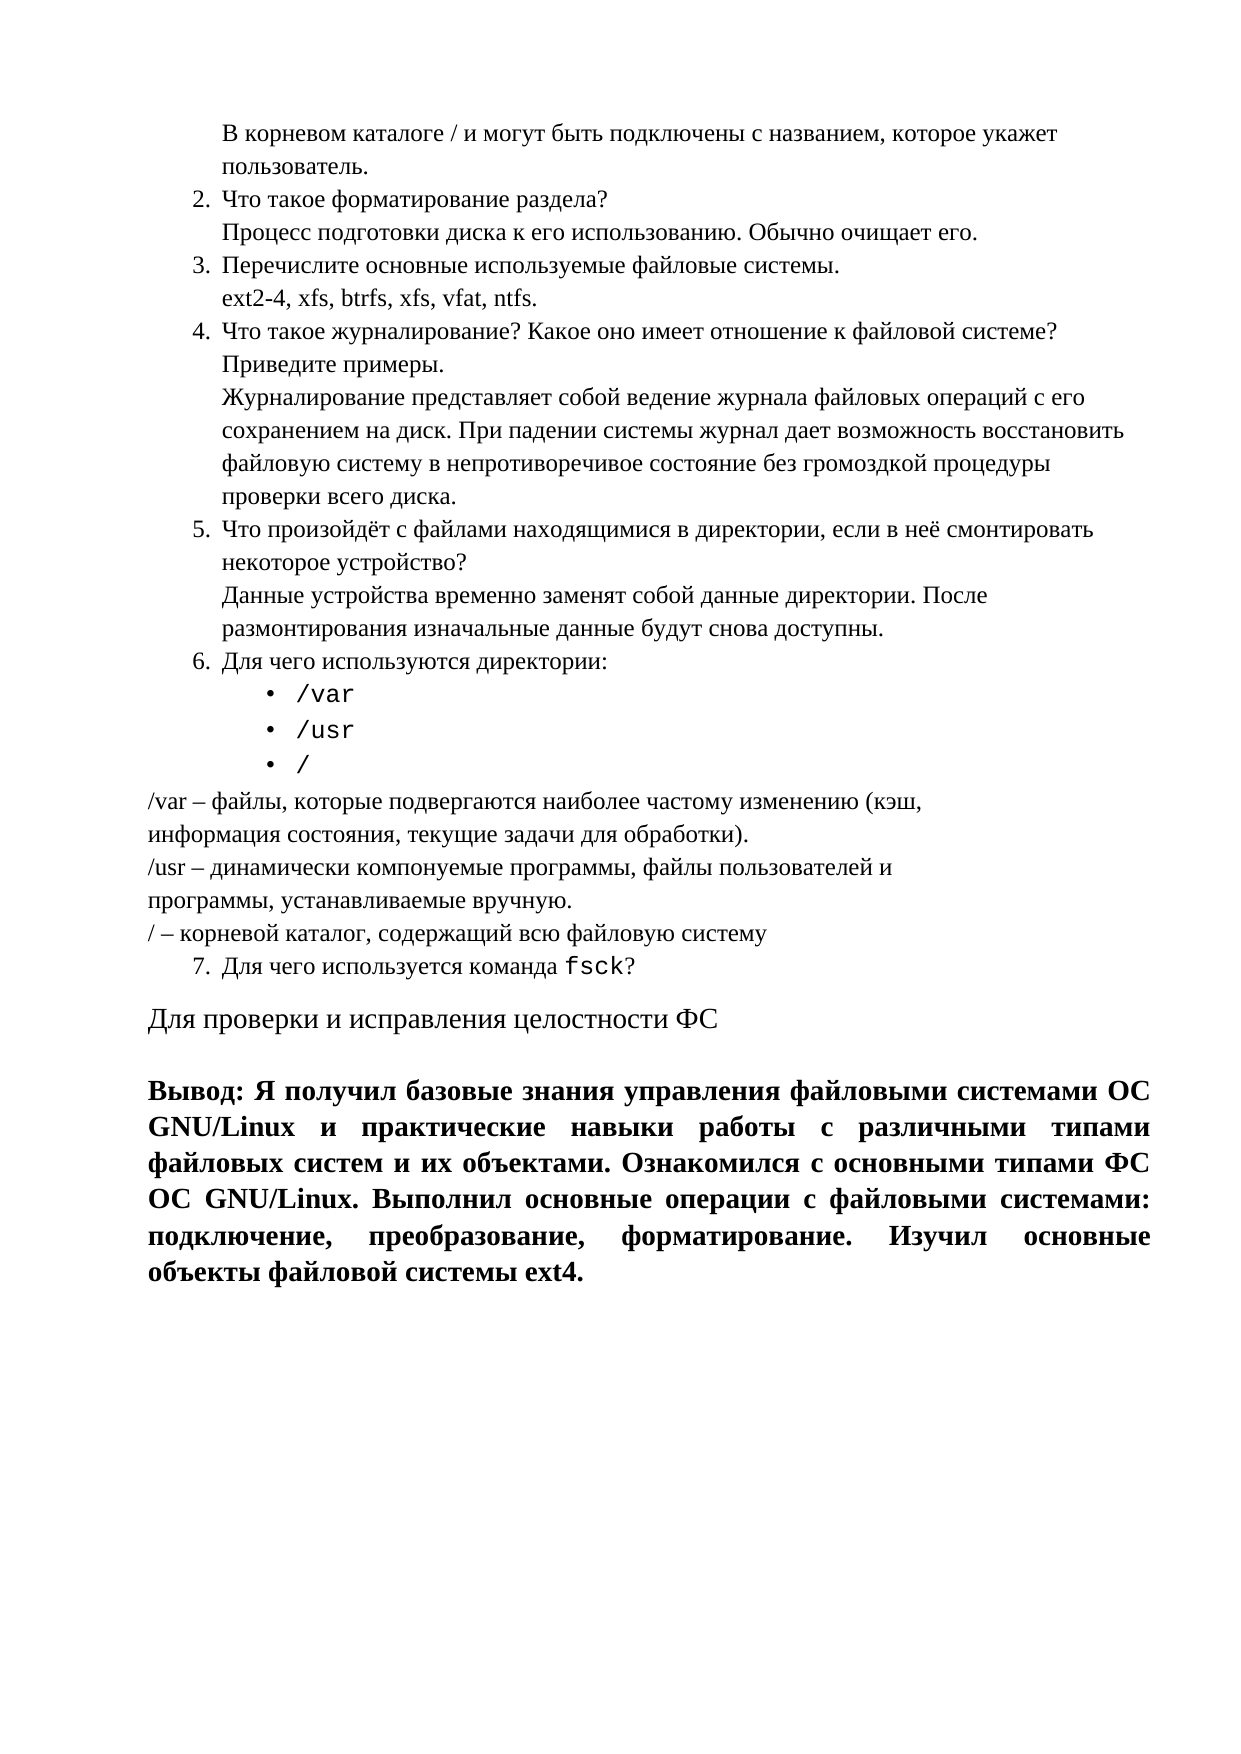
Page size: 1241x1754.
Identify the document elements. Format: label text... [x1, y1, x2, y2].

text / – корневой каталог, содержащий всю файловую систему [148, 918, 1152, 947]
list /var [266, 679, 1152, 710]
list Что такое журналирование? Какое оно имеет отношение к файловой системе? Приведите примеры. [192, 316, 1152, 378]
text информация состояния, текущие задачи для обработки). [148, 819, 1152, 847]
list Данные устройства временно заменят собой данные директории. После размонтирования изначальные данные будут снова доступны. [192, 580, 1152, 642]
list Перечислите основные используемые файловые системы. [192, 250, 1152, 279]
text программы, устанавливаемые вручную. [148, 885, 1152, 913]
list Что произойдёт с файлами находящимися в директории, если в неё смонтировать некоторое устройство? [192, 514, 1152, 576]
list Что такое форматирование раздела? [192, 184, 1152, 213]
list / [266, 750, 1152, 781]
list ext2-4, xfs, btrfs, xfs, vfat, ntfs. [192, 283, 1152, 312]
list Процесс подготовки диска к его использованию. Обычно очищает его. [192, 217, 1152, 246]
text /usr – динамически компонуемые программы, файлы пользователей и [148, 852, 1152, 881]
list Для чего используются директории: [192, 646, 1152, 675]
list Журналирование представляет собой ведение журнала файловых операций с его сохранением на диск. При падении системы журнал дает возможность восстановить файловую систему в непротиворечивое состояние без громоздкой процедуры проверки всего диска. [192, 382, 1152, 510]
subtitle Вывод: Я получил базовые знания управления файловыми системами ОС GNU/Linux и практические навыки работы с различными типами файловых систем и их объектами. Ознакомился с основными типами ФС ОС GNU/Linux. Выполнил основные операции с файловыми системами: подключение, преобразование, форматирование. Изучил основные объекты файловой системы ext4. [148, 1073, 1152, 1287]
text /var – файлы, которые подвергаются наиболее частому изменению (кэш, [148, 786, 1152, 814]
subtitle Для проверки и исправления целостности ФС [148, 1001, 1152, 1034]
list Для чего используется команда fsck? [192, 951, 1152, 982]
list /usr [266, 715, 1152, 746]
list В корневом каталоге / и могут быть подключены с названием, которое укажет пользователь. [192, 118, 1152, 180]
